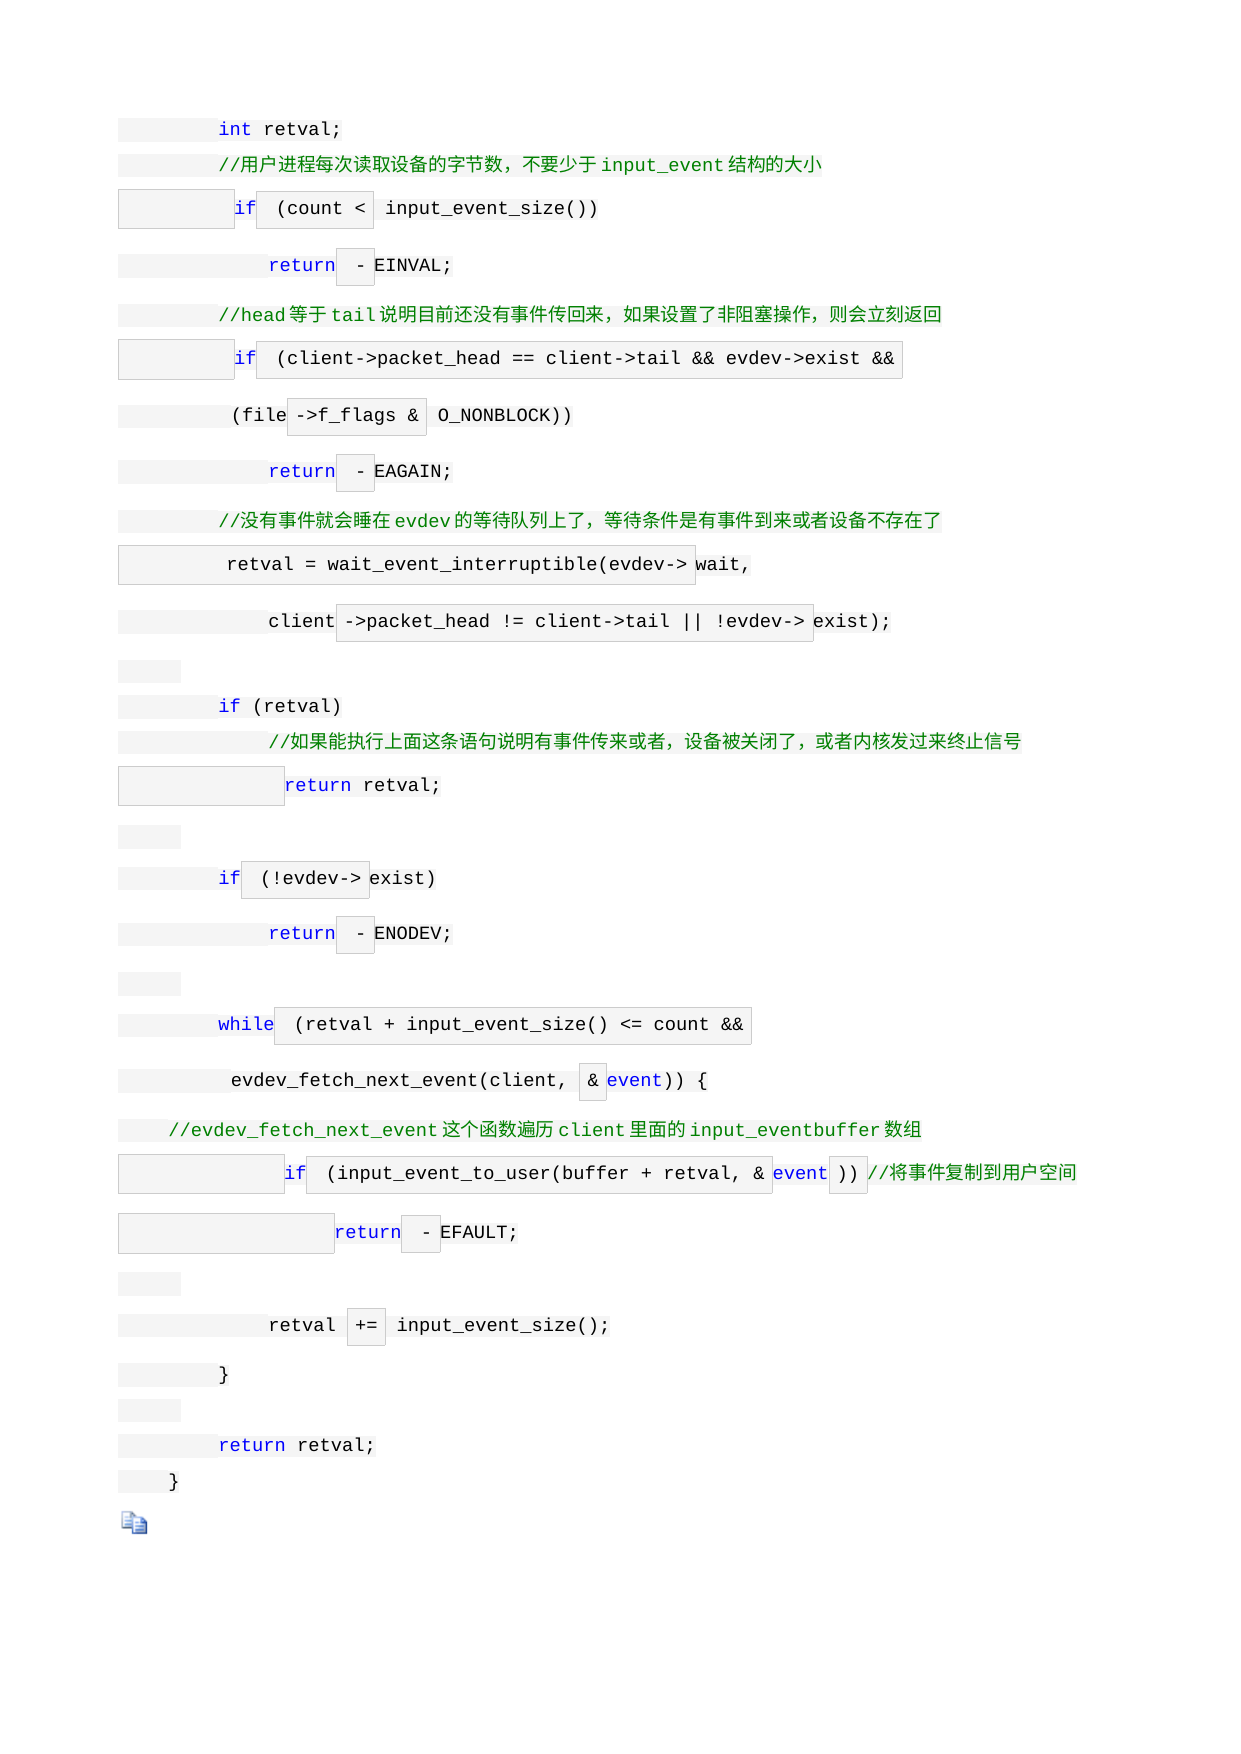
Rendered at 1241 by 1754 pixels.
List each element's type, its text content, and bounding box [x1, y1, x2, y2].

text return [118, 454, 336, 491]
text [119, 1214, 334, 1253]
text (file- [118, 398, 287, 435]
text } [118, 1363, 1122, 1387]
text (retval + input_event_size() <= count && [275, 1008, 751, 1044]
text //如果能执行上面这条语句说明有事件传来或者，设备被关闭了，或者内核发过来终止信号 [118, 731, 1122, 754]
text int retval; [118, 118, 1122, 142]
text input_event_size(); [386, 1308, 1122, 1345]
text O_NONBLOCK)) [427, 398, 1122, 435]
text evdev_fetch_next_event(client, [118, 1063, 579, 1100]
text & [580, 1064, 606, 1100]
text if [118, 861, 241, 898]
text wait, [696, 545, 1122, 584]
text } [118, 1469, 1122, 1493]
text retval = wait_event_interruptible(evdev-> [119, 546, 695, 584]
text //evdev_fetch_next_event这个函数遍历client里面的input_eventbuffer数组 [118, 1118, 1122, 1142]
text >f_flags & [288, 399, 426, 435]
text client- [118, 604, 336, 641]
text >packet_head != client->tail || !evdev-> [337, 605, 813, 641]
text if (input_event_to_user(buffer + retval, &event))//将事件复制到用户空间 [285, 1154, 1122, 1193]
text //head等于tail说明目前还没有事件传回来，如果设置了非阻塞操作，则会立刻返回 [118, 304, 1122, 327]
text event)) { [607, 1063, 1122, 1100]
text -ENODEV; [375, 916, 1122, 953]
text return -EFAULT; [335, 1213, 1122, 1253]
text (!evdev-> [242, 862, 369, 898]
text exist) [370, 861, 1122, 898]
text return [118, 916, 336, 953]
text -EINVAL; [375, 248, 1122, 285]
text //用户进程每次读取设备的字节数，不要少于input_event结构的大小 [118, 153, 1122, 177]
text -EAGAIN; [375, 454, 1122, 491]
text while [118, 1007, 274, 1044]
text += [348, 1309, 385, 1345]
text [119, 767, 284, 805]
text [119, 340, 234, 379]
picture [118, 1505, 153, 1540]
text //没有事件就会睡在evdev的等待队列上了，等待条件是有事件到来或者设备不存在了 [118, 509, 1122, 533]
text exist); [814, 604, 1122, 641]
text return retval; [285, 766, 1122, 806]
text return retval; [118, 1434, 1122, 1458]
text if (client->packet_head == client->tail && evdev->exist && [235, 339, 1122, 379]
text if (count < input_event_size()) [235, 189, 1122, 228]
text [119, 190, 234, 228]
text [119, 1155, 284, 1193]
text [337, 455, 374, 491]
text [337, 917, 374, 953]
text if (retval) [118, 695, 1122, 719]
text [337, 249, 374, 285]
text retval [118, 1308, 347, 1345]
text [752, 1007, 1122, 1044]
text return [118, 248, 336, 285]
